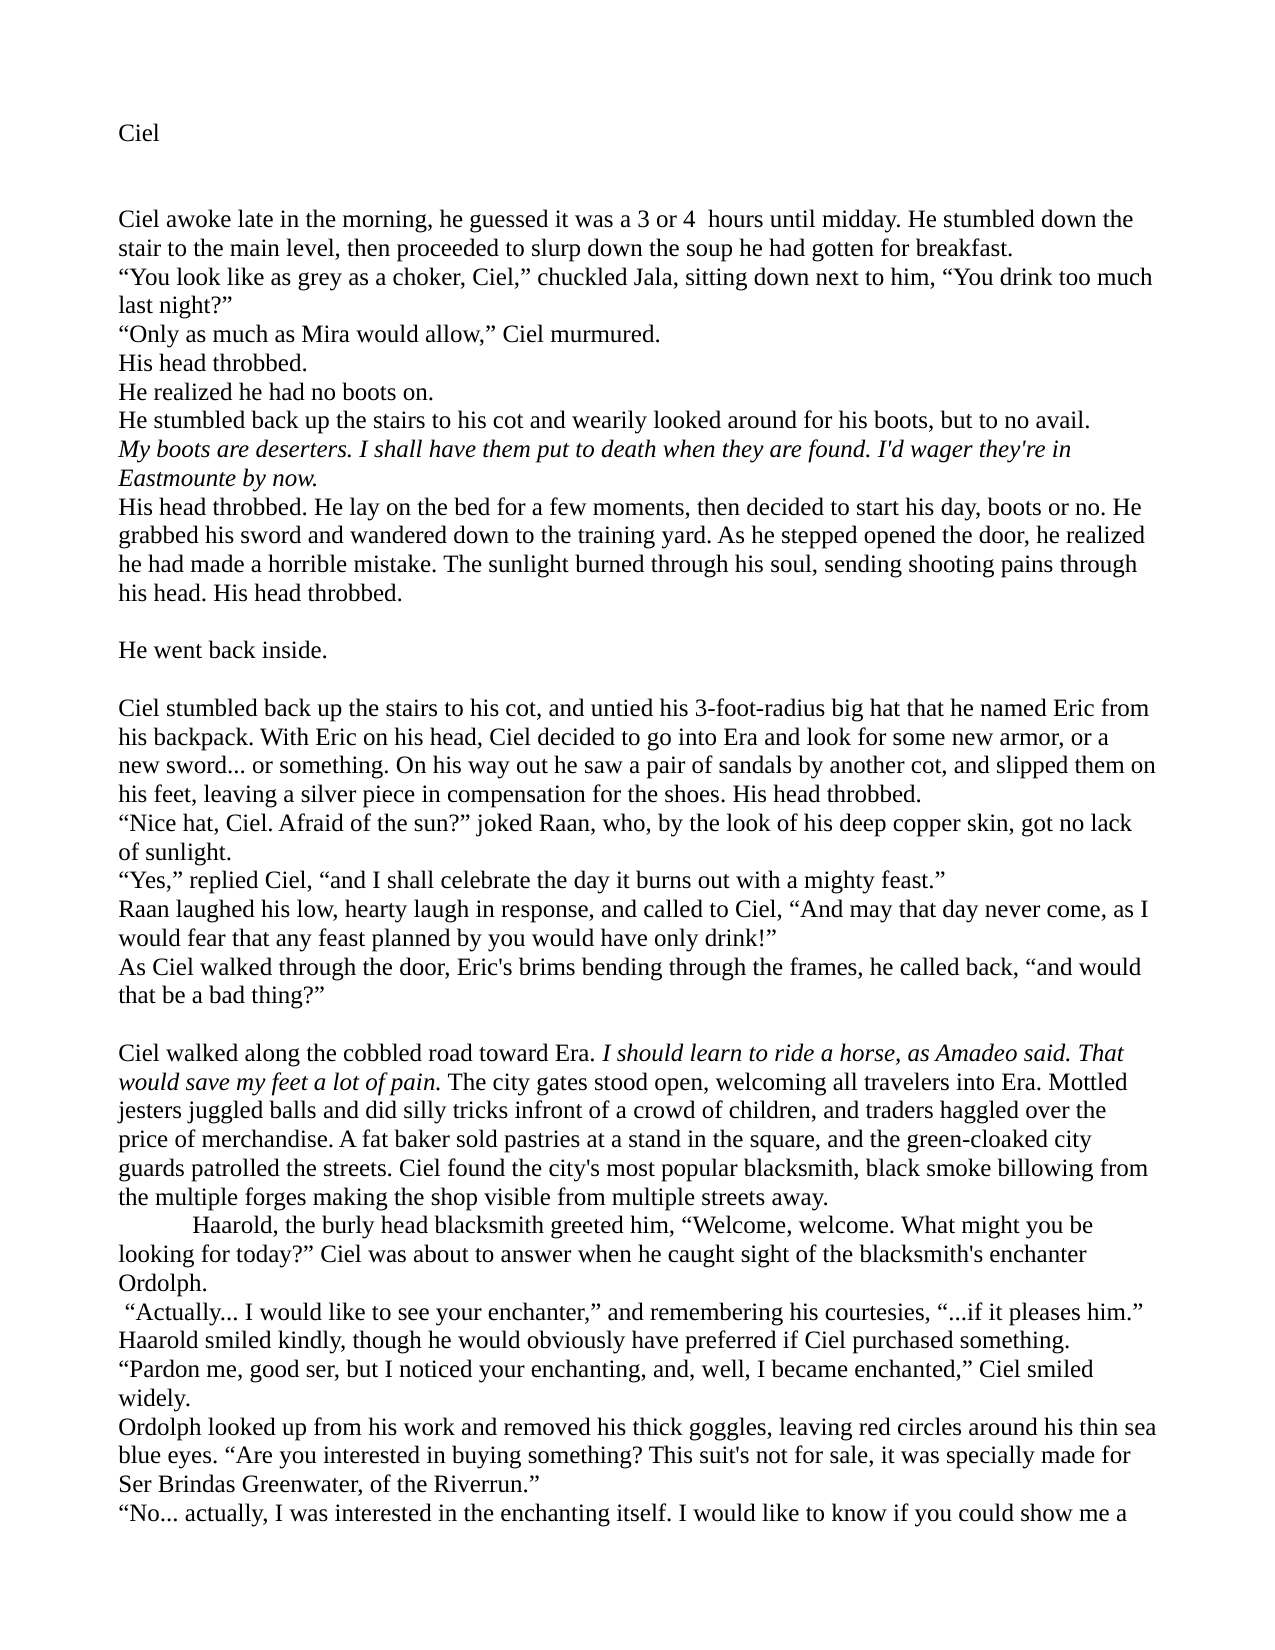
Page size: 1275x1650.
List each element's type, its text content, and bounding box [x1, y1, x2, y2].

text His head throbbed. He lay on the bed for a few moments, then decided to start his day, boots or no. He grabbed his sword and wandered down to the training yard. As he stepped opened the door, he realized he had made a horrible mistake. The sunlight burned through his soul, sending shooting pains through his head. His head throbbed. [118, 492, 1157, 607]
text Haarold, the burly head blacksmith greeted him, “Welcome, welcome. What might you be looking for today?” Ciel was about to answer when he caught sight of the blacksmith's enchanter Ordolph. [118, 1211, 1157, 1297]
text Haarold smiled kindly, though he would obviously have preferred if Ciel purchased something. [118, 1326, 1157, 1354]
text Ciel walked along the cobbled road toward Era. I should learn to ride a horse, as Amadeo said. That would save my feet a lot of pain. The city gates stood open, welcoming all travelers into Era. Mottled jesters juggled balls and did silly tricks infront of a crowd of children, and traders haggled over the price of merchandise. A fat baker sold pastries at a stand in the square, and the green-cloaked city guards patrolled the streets. Ciel found the city's most popular blacksmith, black smoke billowing from the multiple forges making the shop visible from multiple streets away. [118, 1038, 1157, 1211]
text He went back inside. [118, 636, 1157, 664]
text He stumbled back up the stairs to his cot and wearily looked around for his boots, but to no avail. [118, 406, 1157, 434]
text “Actually... I would like to see your enchanter,” and remembering his courtesies, “...if it pleases him.” [118, 1297, 1157, 1326]
text “Only as much as Mira would allow,” Ciel murmured. [118, 319, 1157, 348]
text “Pardon me, good ser, but I noticed your enchanting, and, well, I became enchanted,” Ciel smiled widely. [118, 1354, 1157, 1412]
text “No... actually, I was interested in the enchanting itself. I would like to know if you could show me a [118, 1498, 1157, 1527]
text Raan laughed his low, hearty laugh in response, and called to Ciel, “And may that day never come, as I would fear that any feast planned by you would have only drink!” [118, 894, 1157, 952]
text As Ciel walked through the door, Eric's brims bending through the frames, he called back, “and would that be a bad thing?” [118, 952, 1157, 1009]
text Ciel [118, 118, 1157, 147]
text “Nice hat, Ciel. Afraid of the sun?” joked Raan, who, by the look of his deep copper skin, got no lack of sunlight. [118, 808, 1157, 866]
text Ciel awoke late in the morning, he guessed it was a 3 or 4 hours until midday. He stumbled down the stair to the main level, then proceeded to slurp down the soup he had gotten for breakfast. [118, 204, 1157, 262]
text Ordolph looked up from his work and removed his thick goggles, leaving red circles around his thin sea blue eyes. “Are you interested in buying something? This suit's not for sale, it was specially made for Ser Brindas Greenwater, of the Riverrun.” [118, 1412, 1157, 1498]
text He realized he had no boots on. [118, 377, 1157, 406]
text “Yes,” replied Ciel, “and I shall celebrate the day it burns out with a mighty feast.” [118, 866, 1157, 894]
text My boots are deserters. I shall have them put to death when they are found. I'd wager they're in Eastmounte by now. [118, 434, 1157, 492]
text “You look like as grey as a choker, Ciel,” chuckled Jala, sitting down next to him, “You drink too much last night?” [118, 262, 1157, 319]
text Ciel stumbled back up the stairs to his cot, and untied his 3-foot-radius big hat that he named Eric from his backpack. With Eric on his head, Ciel decided to go into Era and look for some new armor, or a new sword... or something. On his way out he saw a pair of sandals by another cot, and slipped them on his feet, leaving a silver piece in compensation for the shoes. His head throbbed. [118, 693, 1157, 808]
text His head throbbed. [118, 348, 1157, 377]
